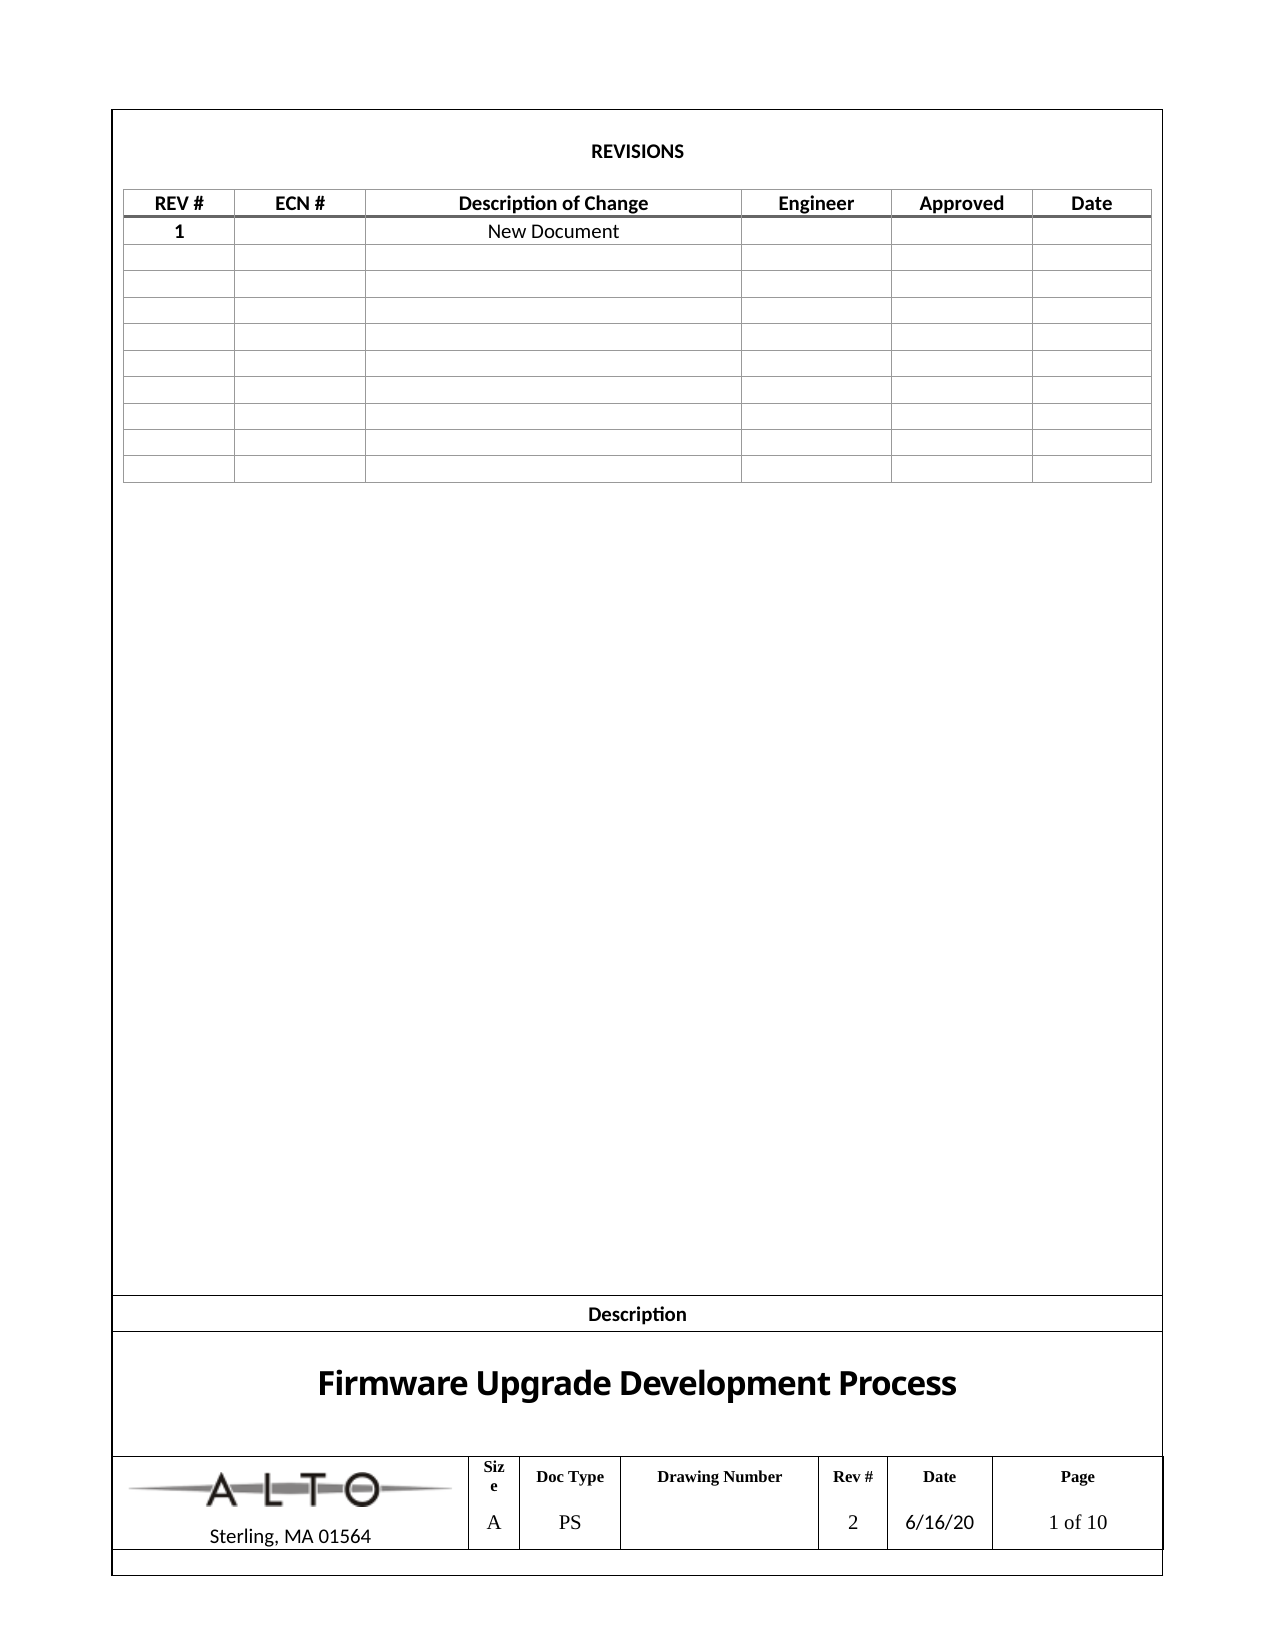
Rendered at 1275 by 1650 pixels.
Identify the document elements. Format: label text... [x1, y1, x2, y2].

table_cell [892, 430, 1032, 455]
table_cell [366, 351, 741, 376]
table_cell [892, 351, 1032, 376]
table_cell [235, 377, 365, 402]
table_cell [742, 377, 891, 402]
table_cell [124, 324, 234, 349]
table_header Engineer [742, 190, 891, 215]
table_cell [235, 430, 365, 455]
table_cell [235, 245, 365, 270]
table_cell [1033, 456, 1151, 482]
table_cell [742, 271, 891, 297]
table_cell [1033, 218, 1151, 244]
table_cell [1033, 377, 1151, 402]
table_cell [235, 271, 365, 297]
table_header Approved [892, 190, 1032, 215]
table_cell [1033, 404, 1151, 429]
table_cell [1033, 351, 1151, 376]
table_cell [366, 298, 741, 323]
table_cell [124, 298, 234, 323]
table_cell [235, 218, 365, 244]
table_cell [892, 377, 1032, 402]
table_header Description of Change [366, 190, 741, 215]
table_header REVISIONS [113, 113, 1162, 1012]
table_cell [742, 298, 891, 323]
table_cell [124, 456, 234, 482]
table_cell [1033, 271, 1151, 297]
title Firmware Upgrade Development Process [150, 1359, 1125, 1405]
table_cell [235, 324, 365, 349]
table_cell [742, 218, 891, 244]
table_cell [892, 456, 1032, 482]
table_cell [742, 456, 891, 482]
table_cell [366, 245, 741, 270]
table_cell [742, 404, 891, 429]
table_cell [366, 404, 741, 429]
table_cell [1033, 324, 1151, 349]
table_cell [235, 456, 365, 482]
table_cell [235, 404, 365, 429]
table_cell [742, 245, 891, 270]
table_cell [124, 430, 234, 455]
table_cell [742, 351, 891, 376]
table_cell [366, 324, 741, 349]
table_cell [366, 271, 741, 297]
table_cell [124, 245, 234, 270]
table_cell [124, 351, 234, 376]
table_cell [1033, 430, 1151, 455]
table_cell [366, 377, 741, 402]
table_cell [235, 298, 365, 323]
table_cell [124, 404, 234, 429]
table_cell New Document [366, 218, 741, 244]
table_cell [366, 430, 741, 455]
table_cell [113, 1013, 1162, 1295]
table_cell [742, 430, 891, 455]
table_cell [235, 351, 365, 376]
table_cell [892, 245, 1032, 270]
table_cell [124, 271, 234, 297]
table_cell [892, 298, 1032, 323]
table_cell [742, 324, 891, 349]
table_cell [1033, 245, 1151, 270]
table_cell [1033, 298, 1151, 323]
table_cell [124, 377, 234, 402]
table_cell [892, 404, 1032, 429]
table_cell Description [113, 1296, 1162, 1331]
table_header ECN # [235, 190, 365, 215]
table_header Date [1033, 190, 1151, 215]
table_header REV # [124, 190, 234, 215]
table_cell 1 [124, 218, 234, 244]
table_cell [366, 456, 741, 482]
table_cell [892, 271, 1032, 297]
table_cell [892, 324, 1032, 349]
table_cell [892, 218, 1032, 244]
picture [128, 1472, 453, 1507]
